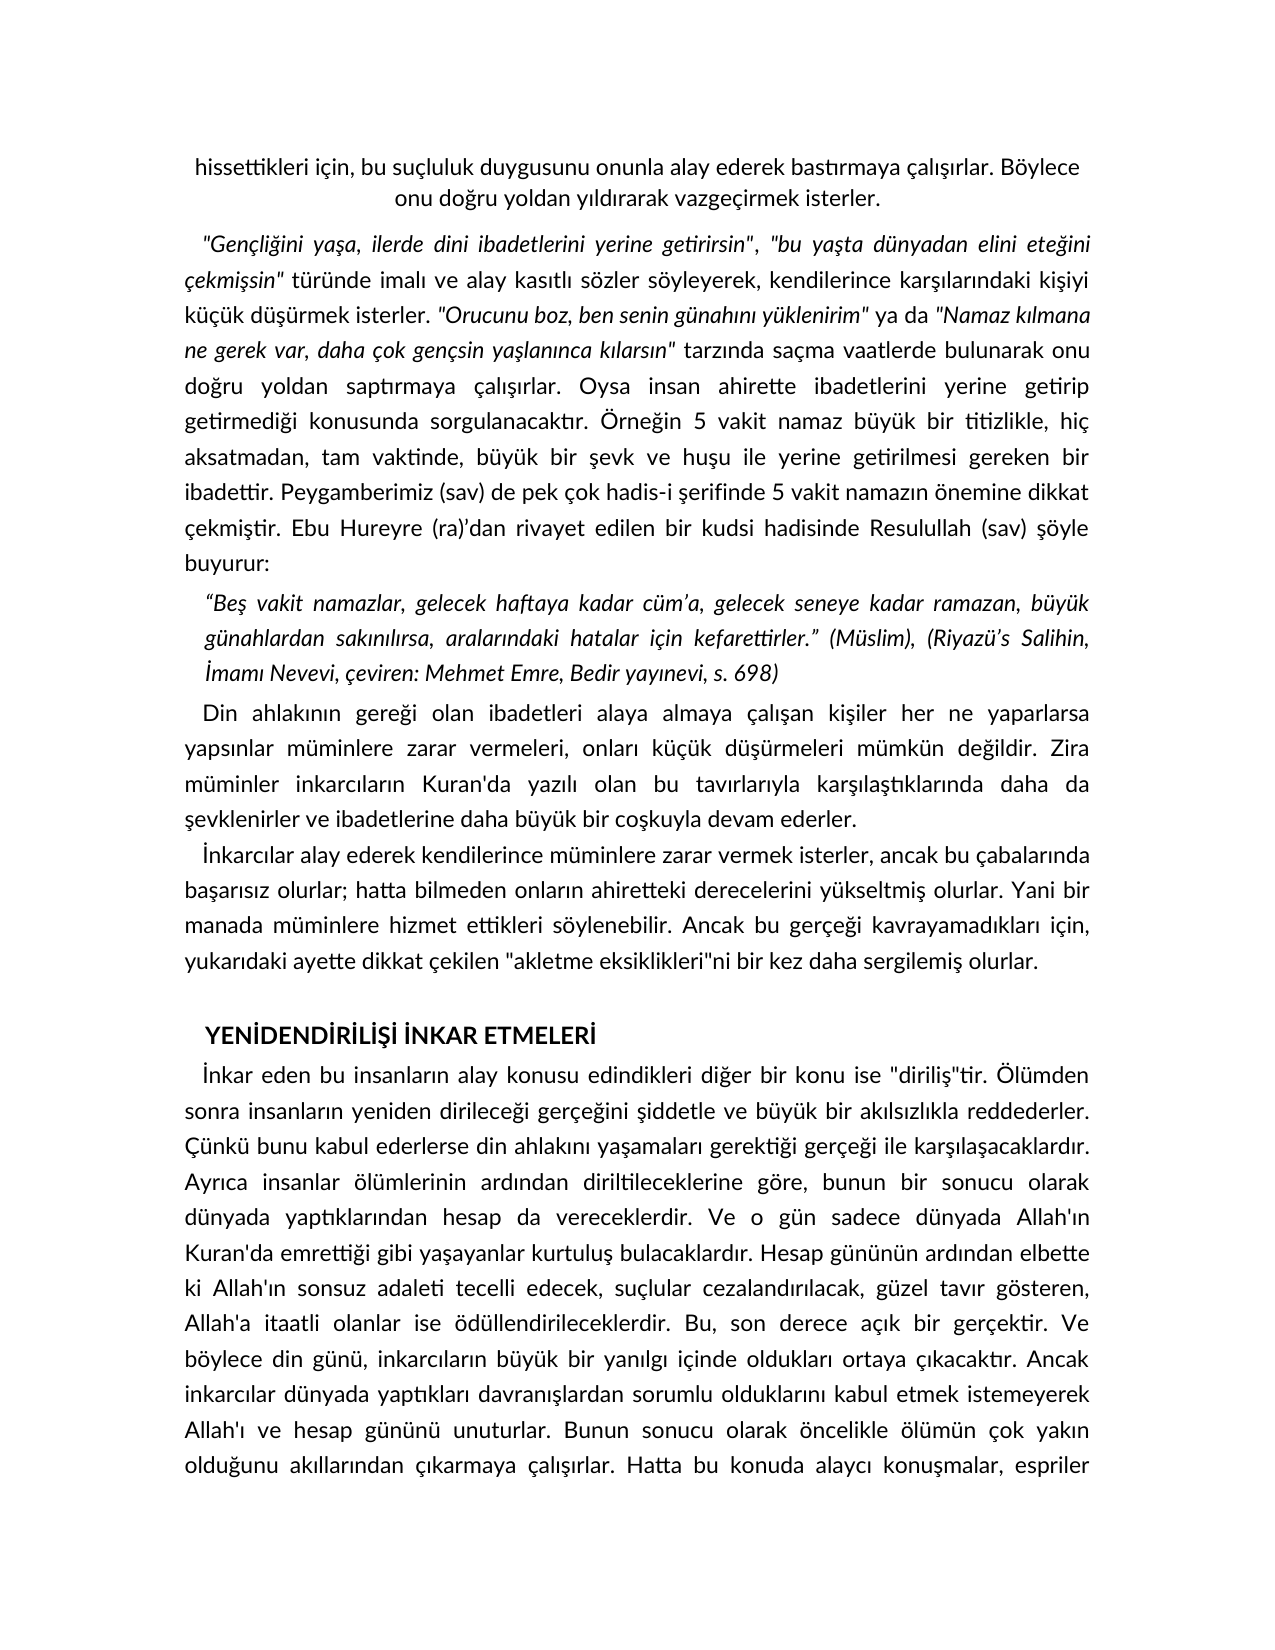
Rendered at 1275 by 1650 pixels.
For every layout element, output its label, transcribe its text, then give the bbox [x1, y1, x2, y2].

text Din ahlakının gereği olan ibadetleri alaya almaya çalışan kişiler her ne yaparlarsa yapsınlar müminlere zarar vermeleri, onları küçük düşürmeleri mümkün değildir. Zira müminler inkarcıların Kuran'da yazılı olan bu tavırlarıyla karşılaştıklarında daha da şevklenirler ve ibadetlerine daha büyük bir coşkuyla devam ederler. [184, 693, 1091, 835]
text İnkarcılar alay ederek kendilerince müminlere zarar vermek isterler, ancak bu çabalarında başarısız olurlar; hatta bilmeden onların ahiretteki derecelerini yükseltmiş olurlar. Yani bir manada müminlere hizmet ettikleri söylenebilir. Ancak bu gerçeği kavrayamadıkları için, yukarıdaki ayette dikkat çekilen "akletme eksiklikleri"ni bir kez daha sergilemiş olurlar. [184, 835, 1091, 976]
text “Beş vakit namazlar, gelecek haftaya kadar cüm’a, gelecek seneye kadar ramazan, büyük günahlardan sakınılırsa, aralarındaki hatalar için kefarettirler.” (Müslim), (Riyazü’s Salihin, İmamı Nevevi, çeviren: Mehmet Emre, Bedir yayınevi, s. 698) [205, 583, 1091, 689]
text İnkar eden bu insanların alay konusu edindikleri diğer bir konu ise "diriliş"tir. Ölümden sonra insanların yeniden dirileceği gerçeğini şiddetle ve büyük bir akılsızlıkla reddederler. Çünkü bunu kabul ederlerse din ahlakını yaşamaları gerektiği gerçeği ile karşılaşacaklardır. Ayrıca insanlar ölümlerinin ardından diriltileceklerine göre, bunun bir sonucu olarak dünyada yaptıklarından hesap da vereceklerdir. Ve o gün sadece dünyada Allah'ın Kuran'da emrettiği gibi yaşayanlar kurtuluş bulacaklardır. Hesap gününün ardından elbette ki Allah'ın sonsuz adaleti tecelli edecek, suçlular cezalandırılacak, güzel tavır gösteren, Allah'a itaatli olanlar ise ödüllendirileceklerdir. Bu, son derece açık bir gerçektir. Ve böylece din günü, inkarcıların büyük bir yanılgı içinde oldukları ortaya çıkacaktır. Ancak inkarcılar dünyada yaptıkları davranışlardan sorumlu olduklarını kabul etmek istemeyerek Allah'ı ve hesap gününü unuturlar. Bunun sonucu olarak öncelikle ölümün çok yakın olduğunu akıllarından çıkarmaya çalışırlar. Hatta bu konuda alaycı konuşmalar, espriler [184, 1056, 1091, 1481]
text hissettikleri için, bu suçluluk duygusunu onunla alay ederek bastırmaya çalışırlar. Böylece onu doğru yoldan yıldırarak vazgeçirmek isterler. [183, 150, 1092, 212]
text "Gençliğini yaşa, ilerde dini ibadetlerini yerine getirirsin", "bu yaşta dünyadan elini eteğini çekmişsin" türünde imalı ve alay kasıtlı sözler söyleyerek, kendilerince karşılarındaki kişiyi küçük düşürmek isterler. "Orucunu boz, ben senin günahını yüklenirim" ya da "Namaz kılmana ne gerek var, daha çok gençsin yaşlanınca kılarsın" tarzında saçma vaatlerde bulunarak onu doğru yoldan saptırmaya çalışırlar. Oysa insan ahirette ibadetlerini yerine getirip getirmediği konusunda sorgulanacaktır. Örneğin 5 vakit namaz büyük bir titizlikle, hiç aksatmadan, tam vaktinde, büyük bir şevk ve huşu ile yerine getirilmesi gereken bir ibadettir. Peygamberimiz (sav) de pek çok hadis-i şerifinde 5 vakit namazın önemine dikkat çekmiştir. Ebu Hureyre (ra)’dan rivayet edilen bir kudsi hadisinde Resulullah (sav) şöyle buyurur: [184, 224, 1091, 578]
text YENİDENDİRİLİŞİ İNKAR ETMELERİ [205, 1016, 1091, 1051]
